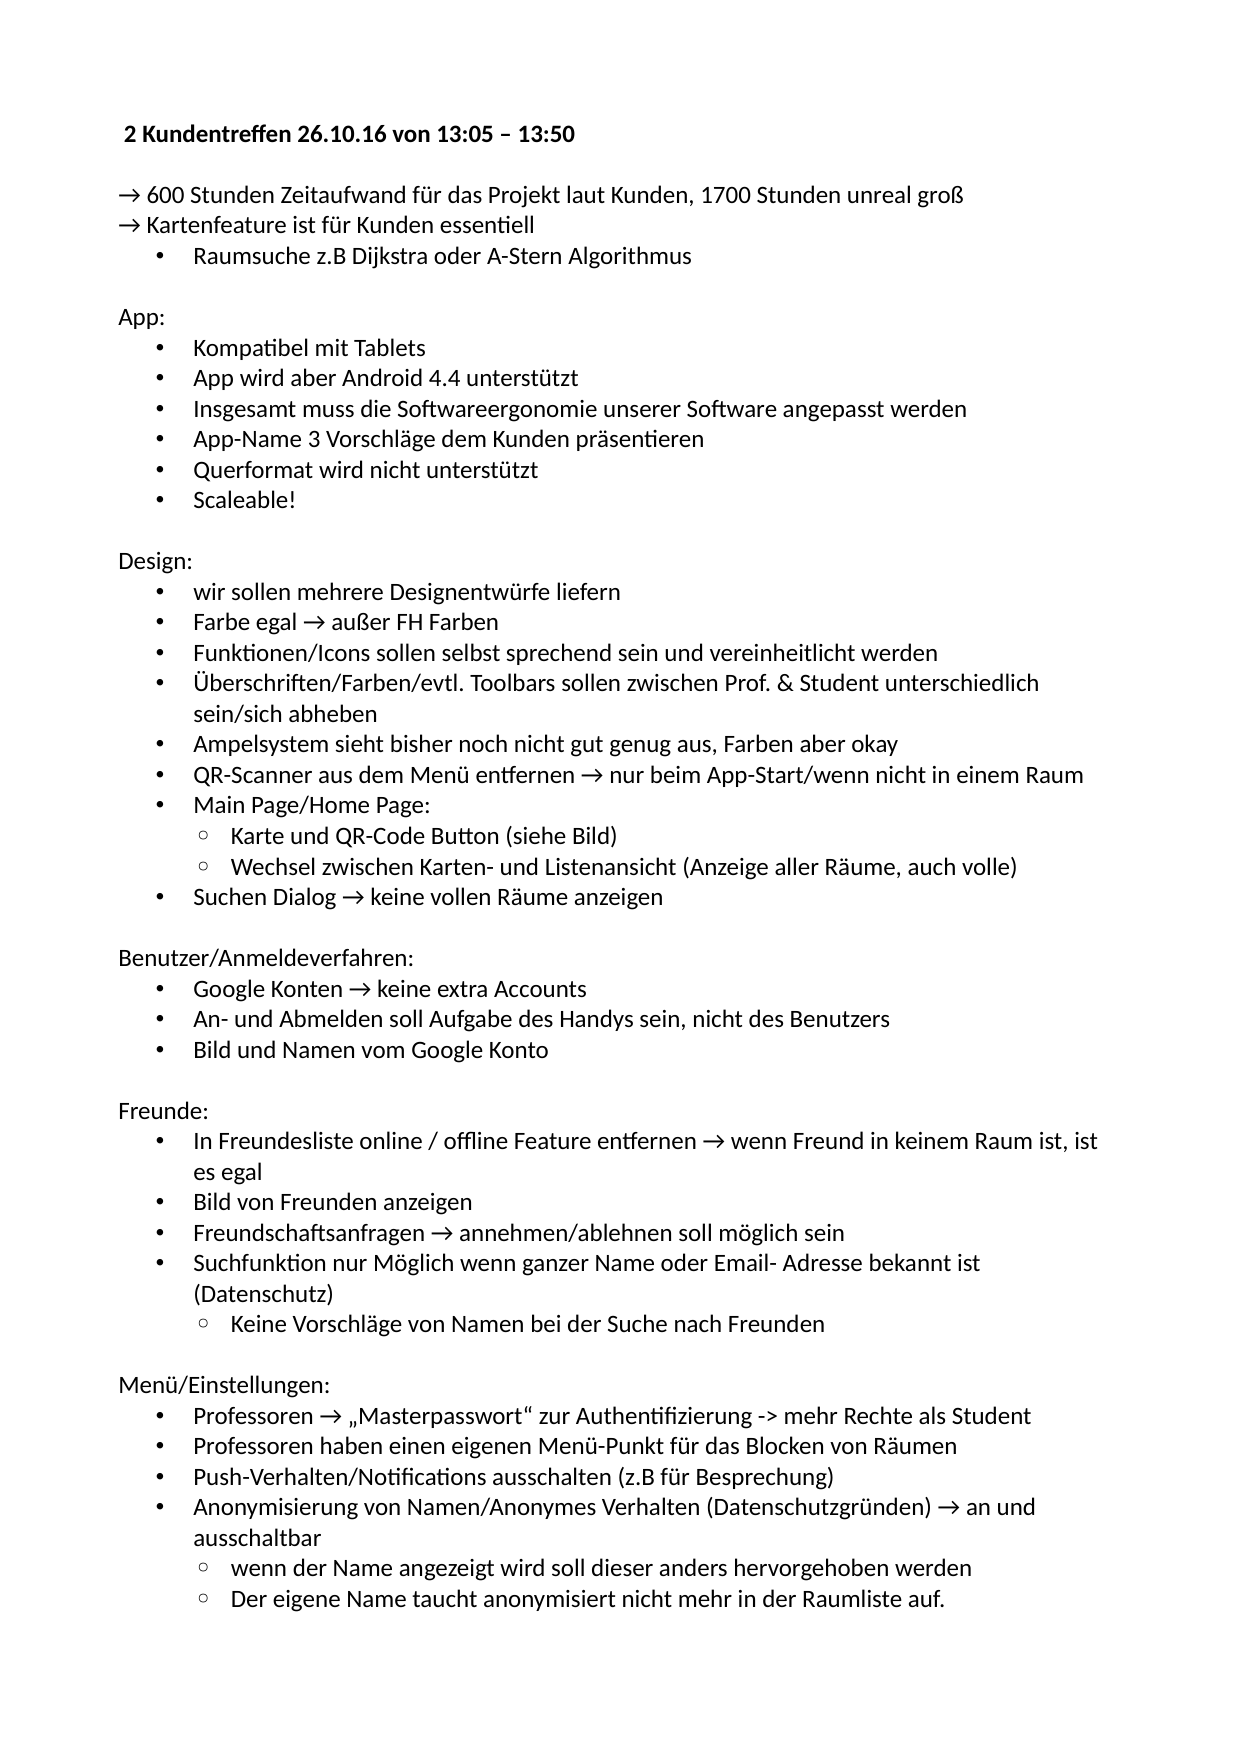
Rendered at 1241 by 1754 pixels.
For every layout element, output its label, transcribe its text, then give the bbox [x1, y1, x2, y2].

list In Freundesliste online / offline Feature entfernen → wenn Freund in keinem Raum ist, ist es egal [156, 1125, 1122, 1186]
list Insgesamt muss die Softwareergonomie unserer Software angepasst werden [156, 393, 1122, 423]
list Push-Verhalten/Notifications ausschalten (z.B für Besprechung) [156, 1461, 1122, 1492]
list Karte und QR-Code Button (siehe Bild) [193, 820, 1122, 851]
list Suchfunktion nur Möglich wenn ganzer Name oder Email- Adresse bekannt ist (Datenschutz) [156, 1247, 1122, 1308]
list Scaleable! [156, 484, 1122, 515]
list Professoren → „Masterpasswort“ zur Authentifizierung -> mehr Rechte als Student [156, 1400, 1122, 1431]
text Benutzer/Anmeldeverfahren: [118, 942, 1122, 973]
list Wechsel zwischen Karten- und Listenansicht (Anzeige aller Räume, auch volle) [193, 851, 1122, 881]
list Professoren haben einen eigenen Menü-Punkt für das Blocken von Räumen [156, 1431, 1122, 1461]
list Farbe egal → außer FH Farben [156, 606, 1122, 637]
list Kompatibel mit Tablets [156, 332, 1122, 362]
list An- und Abmelden soll Aufgabe des Handys sein, nicht des Benutzers [156, 1003, 1122, 1034]
list Raumsuche z.B Dijkstra oder A-Stern Algorithmus [156, 240, 1122, 271]
text 2 Kundentreffen 26.10.16 von 13:05 – 13:50 [118, 118, 1122, 149]
list Ampelsystem sieht bisher noch nicht gut genug aus, Farben aber okay [156, 728, 1122, 759]
text Freunde: [118, 1095, 1122, 1125]
text → Kartenfeature ist für Kunden essentiell [118, 210, 1122, 240]
text App: [118, 301, 1122, 332]
text → 600 Stunden Zeitaufwand für das Projekt laut Kunden, 1700 Stunden unreal groß [118, 179, 1122, 210]
list Main Page/Home Page: [156, 789, 1122, 820]
list Suchen Dialog → keine vollen Räume anzeigen [156, 881, 1122, 912]
list Bild und Namen vom Google Konto [156, 1034, 1122, 1064]
list App wird aber Android 4.4 unterstützt [156, 362, 1122, 393]
list Querformat wird nicht unterstützt [156, 454, 1122, 484]
list wenn der Name angezeigt wird soll dieser anders hervorgehoben werden [193, 1553, 1122, 1583]
list Anonymisierung von Namen/Anonymes Verhalten (Datenschutzgründen) → an und ausschaltbar [156, 1492, 1122, 1553]
list Der eigene Name taucht anonymisiert nicht mehr in der Raumliste auf. [193, 1583, 1122, 1614]
list App-Name 3 Vorschläge dem Kunden präsentieren [156, 423, 1122, 454]
list Funktionen/Icons sollen selbst sprechend sein und vereinheitlicht werden [156, 637, 1122, 667]
list Google Konten → keine extra Accounts [156, 973, 1122, 1003]
list Überschriften/Farben/evtl. Toolbars sollen zwischen Prof. & Student unterschiedlich sein/sich abheben [156, 667, 1122, 728]
text Design: [118, 545, 1122, 576]
list QR-Scanner aus dem Menü entfernen → nur beim App-Start/wenn nicht in einem Raum [156, 759, 1122, 789]
list Freundschaftsanfragen → annehmen/ablehnen soll möglich sein [156, 1217, 1122, 1247]
text Menü/Einstellungen: [118, 1369, 1122, 1400]
list Keine Vorschläge von Namen bei der Suche nach Freunden [193, 1308, 1122, 1339]
list wir sollen mehrere Designentwürfe liefern [156, 576, 1122, 606]
list Bild von Freunden anzeigen [156, 1186, 1122, 1217]
